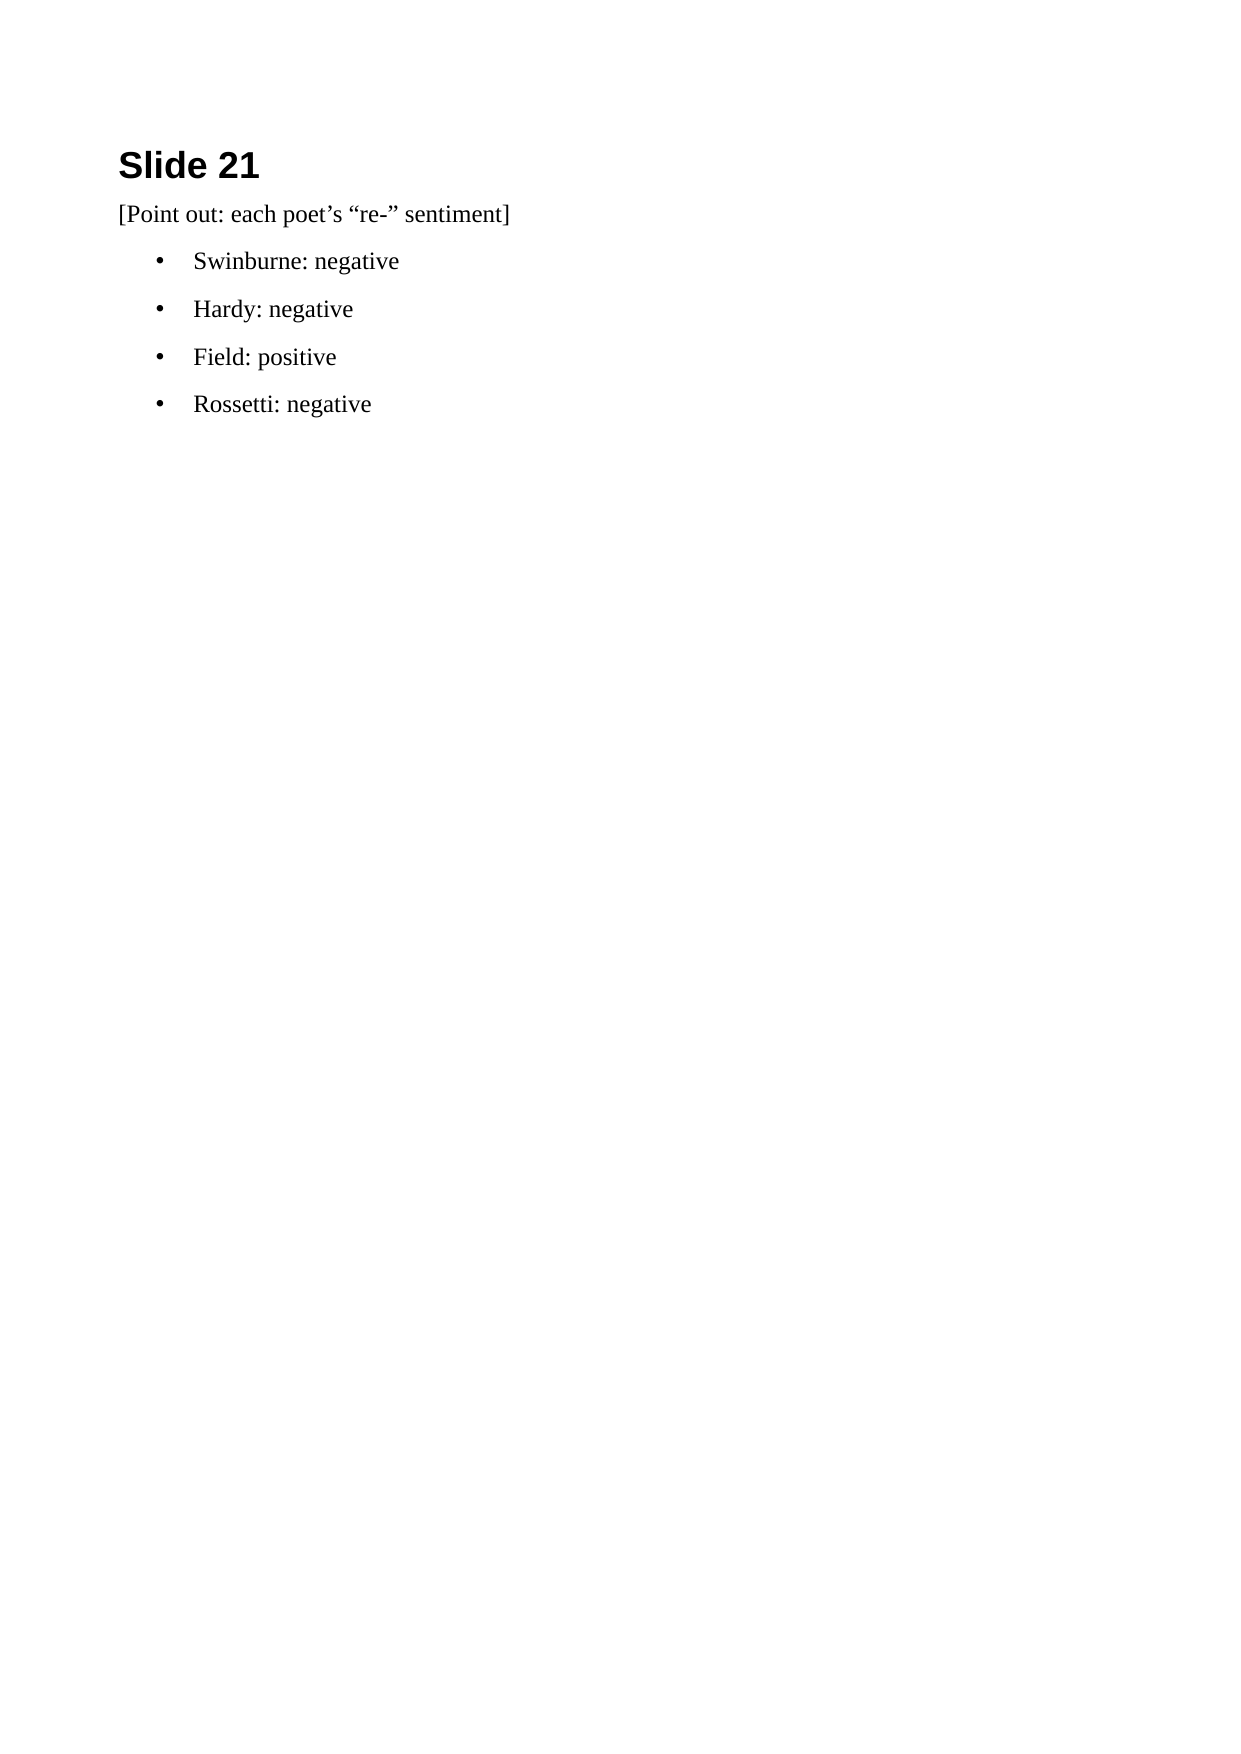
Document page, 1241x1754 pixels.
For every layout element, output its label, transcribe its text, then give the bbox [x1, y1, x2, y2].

text [Point out: each poet’s “re-” sentiment] [118, 199, 1122, 227]
list Rossetti: negative [156, 389, 1122, 418]
list Swinburne: negative [156, 246, 1122, 275]
list Hardy: negative [156, 294, 1122, 323]
list Field: positive [156, 342, 1122, 370]
subtitle Slide 21 [118, 143, 1122, 186]
